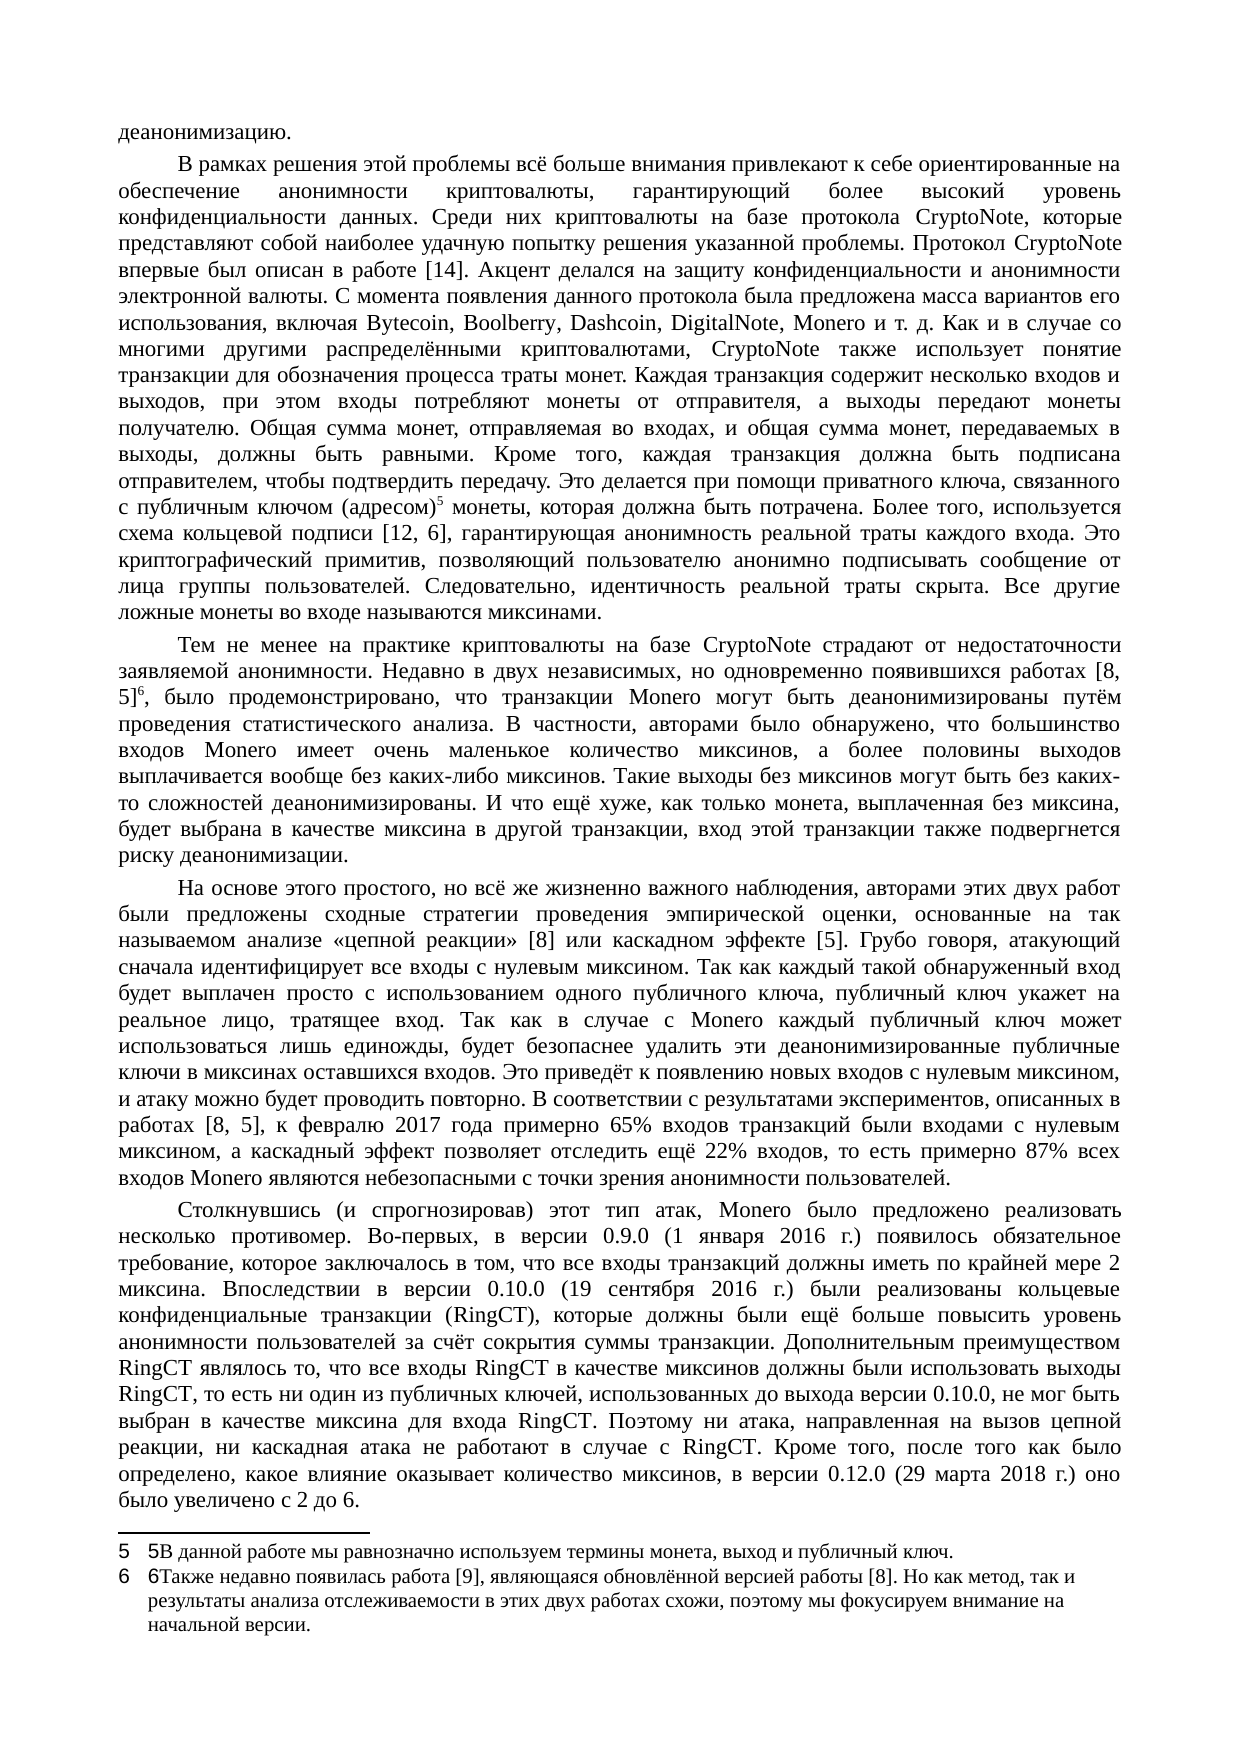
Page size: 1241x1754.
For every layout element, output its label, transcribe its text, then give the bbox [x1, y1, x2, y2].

text В рамках решения этой проблемы всё больше внимания привлекают к себе ориентированные на обеспечение анонимности криптовалюты, гарантирующий более высокий уровень конфиденциальности данных. Среди них криптовалюты на базе протокола CryptoNote, которые представляют собой наиболее удачную попытку решения указанной проблемы. Протокол CryptoNote впервые был описан в работе [14]. Акцент делался на защиту конфиденциальности и анонимности электронной валюты. С момента появления данного протокола была предложена масса вариантов его использования, включая Bytecoin, Boolberry, Dashcoin, DigitalNote, Monero и т. д. Как и в случае со многими другими распределёнными криптовалютами, CryptoNote также использует понятие транзакции для обозначения процесса траты монет. Каждая транзакция содержит несколько входов и выходов, при этом входы потребляют монеты от отправителя, а выходы передают монеты получателю. Общая сумма монет, отправляемая во входах, и общая сумма монет, передаваемых в выходы, должны быть равными. Кроме того, каждая транзакция должна быть подписана отправителем, чтобы подтвердить передачу. Это делается при помощи приватного ключа, связанного с публичным ключом (адресом) монеты, которая должна быть потрачена. Более того, используется схема кольцевой подписи [12, 6], гарантирующая анонимность реальной траты каждого входа. Это криптографический примитив, позволяющий пользователю анонимно подписывать сообщение от лица группы пользователей. Следовательно, идентичность реальной траты скрыта. Все другие ложные монеты во входе называются миксинами. [118, 150, 1122, 625]
text Тем не менее на практике криптовалюты на базе CryptoNote страдают от недостаточности заявляемой анонимности. Недавно в двух независимых, но одновременно появившихся работах [8, 5], было продемонстрировано, что транзакции Monero могут быть деанонимизированы путём проведения статистического анализа. В частности, авторами было обнаружено, что большинство входов Monero имеет очень маленькое количество миксинов, а более половины выходов выплачивается вообще без каких-либо миксинов. Такие выходы без миксинов могут быть без каких-то сложностей деанонимизированы. И что ещё хуже, как только монета, выплаченная без миксина, будет выбрана в качестве миксина в другой транзакции, вход этой транзакции также подвергнется риску деанонимизации. [118, 631, 1122, 868]
text На основе этого простого, но всё же жизненно важного наблюдения, авторами этих двух работ были предложены сходные стратегии проведения эмпирической оценки, основанные на так называемом анализе «цепной реакции» [8] или каскадном эффекте [5]. Грубо говоря, атакующий сначала идентифицирует все входы с нулевым миксином. Так как каждый такой обнаруженный вход будет выплачен просто с использованием одного публичного ключа, публичный ключ укажет на реальное лицо, тратящее вход. Так как в случае с Monero каждый публичный ключ может использоваться лишь единожды, будет безопаснее удалить эти деанонимизированные публичные ключи в миксинах оставшихся входов. Это приведёт к появлению новых входов с нулевым миксином, и атаку можно будет проводить повторно. В соответствии с результатами экспериментов, описанных в работах [8, 5], к февралю 2017 года примерно 65% входов транзакций были входами с нулевым миксином, а каскадный эффект позволяет отследить ещё 22% входов, то есть примерно 87% всех входов Monero являются небезопасными с точки зрения анонимности пользователей. [118, 874, 1122, 1190]
text 6Также недавно появилась работа [9], являющаяся обновлённой версией работы [8]. Но как метод, так и результаты анализа отслеживаемости в этих двух работах схожи, поэтому мы фокусируем внимание на начальной версии. [118, 1563, 1122, 1636]
text деанонимизацию. [118, 118, 1122, 144]
text Столкнувшись (и спрогнозировав) этот тип атак, Monero было предложено реализовать несколько противомер. Во-первых, в версии 0.9.0 (1 января 2016 г.) появилось обязательное требование, которое заключалось в том, что все входы транзакций должны иметь по крайней мере 2 миксина. Впоследствии в версии 0.10.0 (19 сентября 2016 г.) были реализованы кольцевые конфиденциальные транзакции (RingCT), которые должны были ещё больше повысить уровень анонимности пользователей за счёт сокрытия суммы транзакции. Дополнительным преимуществом RingCT являлось то, что все входы RingCT в качестве миксинов должны были использовать выходы RingCT, то есть ни один из публичных ключей, использованных до выхода версии 0.10.0, не мог быть выбран в качестве миксина для входа RingCT. Поэтому ни атака, направленная на вызов цепной реакции, ни каскадная атака не работают в случае с RingCT. Кроме того, после того как было определено, какое влияние оказывает количество миксинов, в версии 0.12.0 (29 марта 2018 г.) оно было увеличено с 2 до 6. [118, 1196, 1122, 1512]
text 5В данной работе мы равнозначно используем термины монета, выход и публичный ключ. [118, 1539, 1122, 1563]
